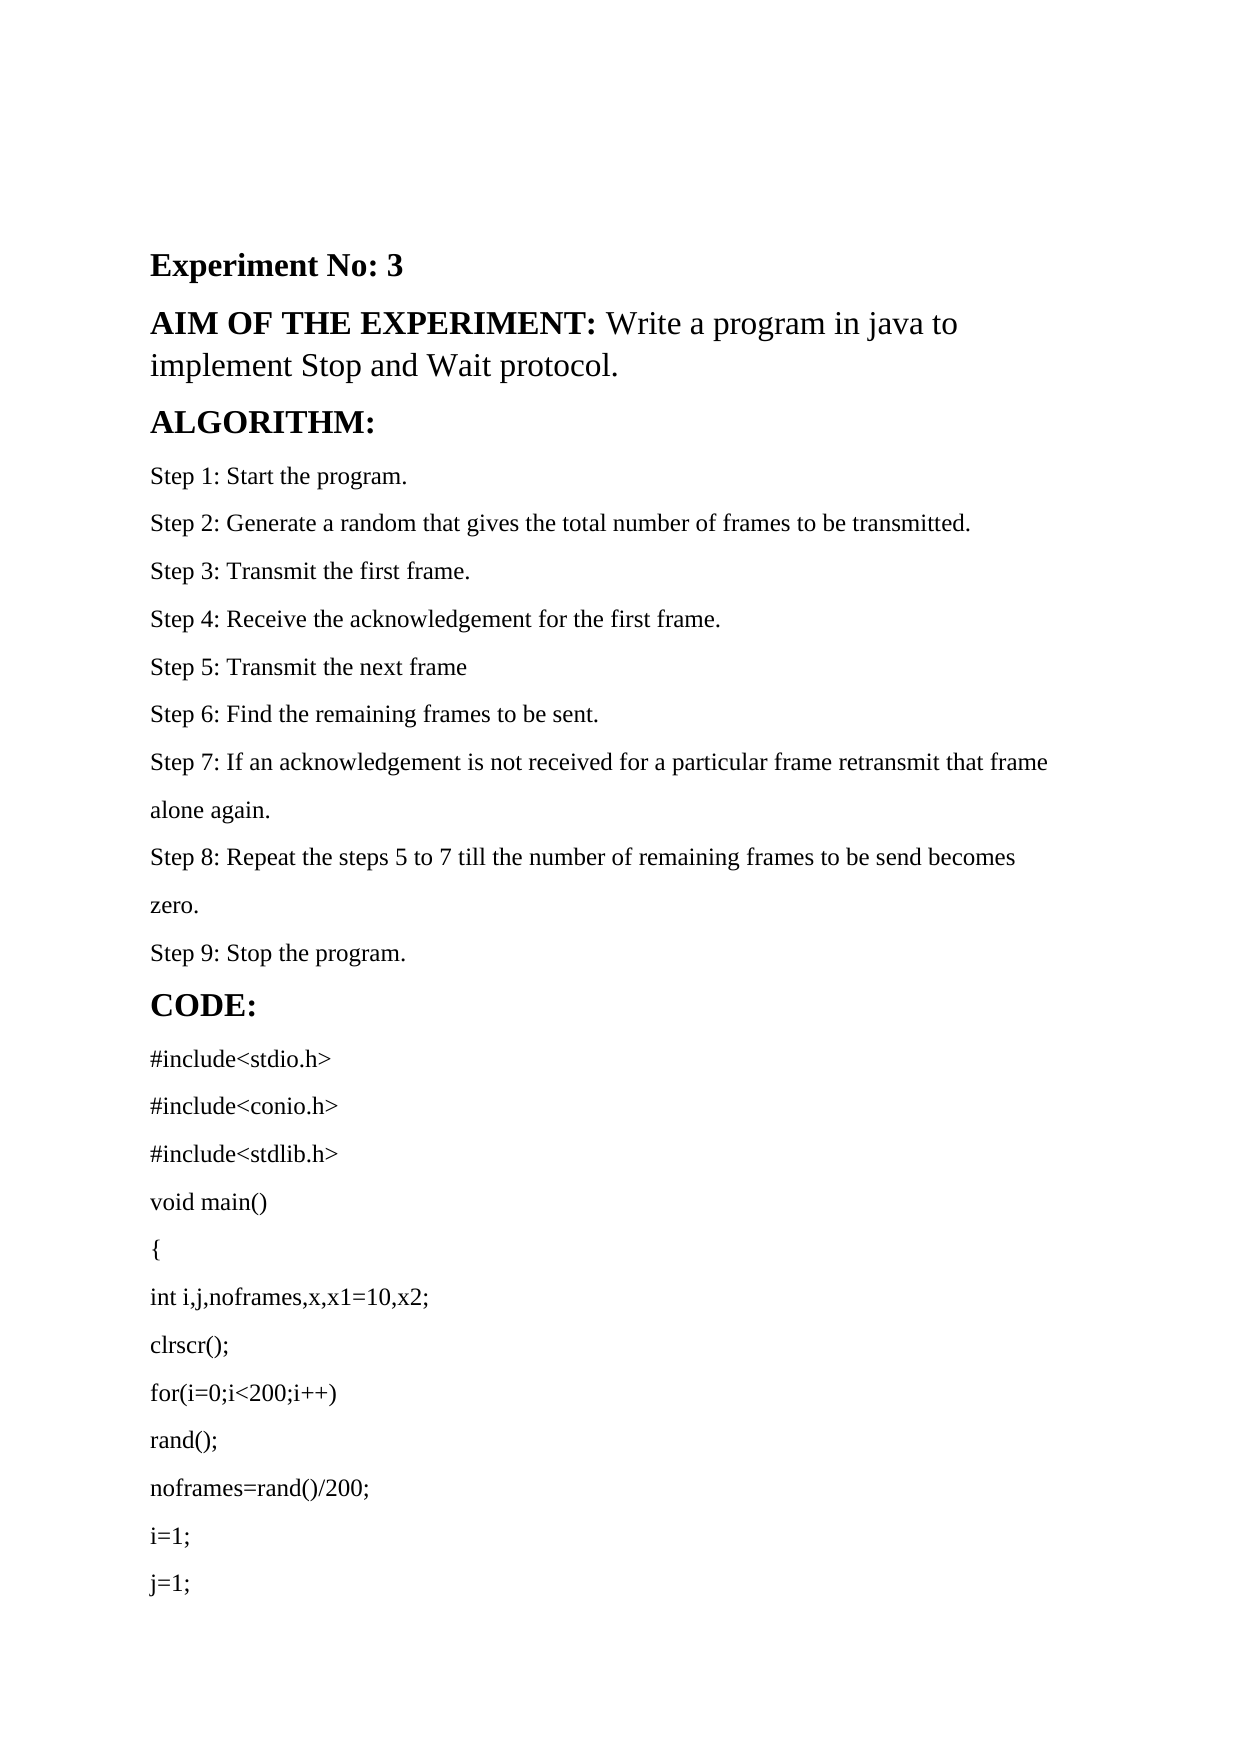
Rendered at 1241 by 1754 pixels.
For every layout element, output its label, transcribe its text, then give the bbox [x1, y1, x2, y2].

text alone again. [150, 795, 1090, 823]
text Experiment No: 3 [150, 245, 1090, 284]
text CODE: [150, 986, 1090, 1024]
text Step 8: Repeat the steps 5 to 7 till the number of remaining frames to be send becomes [150, 842, 1090, 871]
text noframes=rand()/200; [150, 1473, 1090, 1502]
text rand(); [150, 1425, 1090, 1454]
text #include<stdio.h> [150, 1044, 1090, 1072]
text #include<conio.h> [150, 1091, 1090, 1120]
text j=1; [150, 1568, 1090, 1597]
text void main() [150, 1187, 1090, 1216]
text i=1; [150, 1521, 1090, 1549]
text { [150, 1234, 1090, 1263]
text Step 6: Find the remaining frames to be sent. [150, 699, 1090, 728]
text Step 2: Generate a random that gives the total number of frames to be transmitted. [150, 508, 1090, 537]
text Step 3: Transmit the first frame. [150, 556, 1090, 585]
text #include<stdlib.h> [150, 1139, 1090, 1168]
text ALGORITHM: [150, 403, 1090, 441]
text Step 9: Stop the program. [150, 938, 1090, 967]
text clrscr(); [150, 1330, 1090, 1359]
text zero. [150, 890, 1090, 919]
text Step 5: Transmit the next frame [150, 652, 1090, 680]
text Step 7: If an acknowledgement is not received for a particular frame retransmit that frame [150, 747, 1090, 776]
text AIM OF THE EXPERIMENT: Write a program in java to implement Stop and Wait protocol. [150, 303, 1090, 383]
text Step 1: Start the program. [150, 461, 1090, 489]
text Step 4: Receive the acknowledgement for the first frame. [150, 604, 1090, 633]
text for(i=0;i<200;i++) [150, 1378, 1090, 1406]
text int i,j,noframes,x,x1=10,x2; [150, 1282, 1090, 1311]
